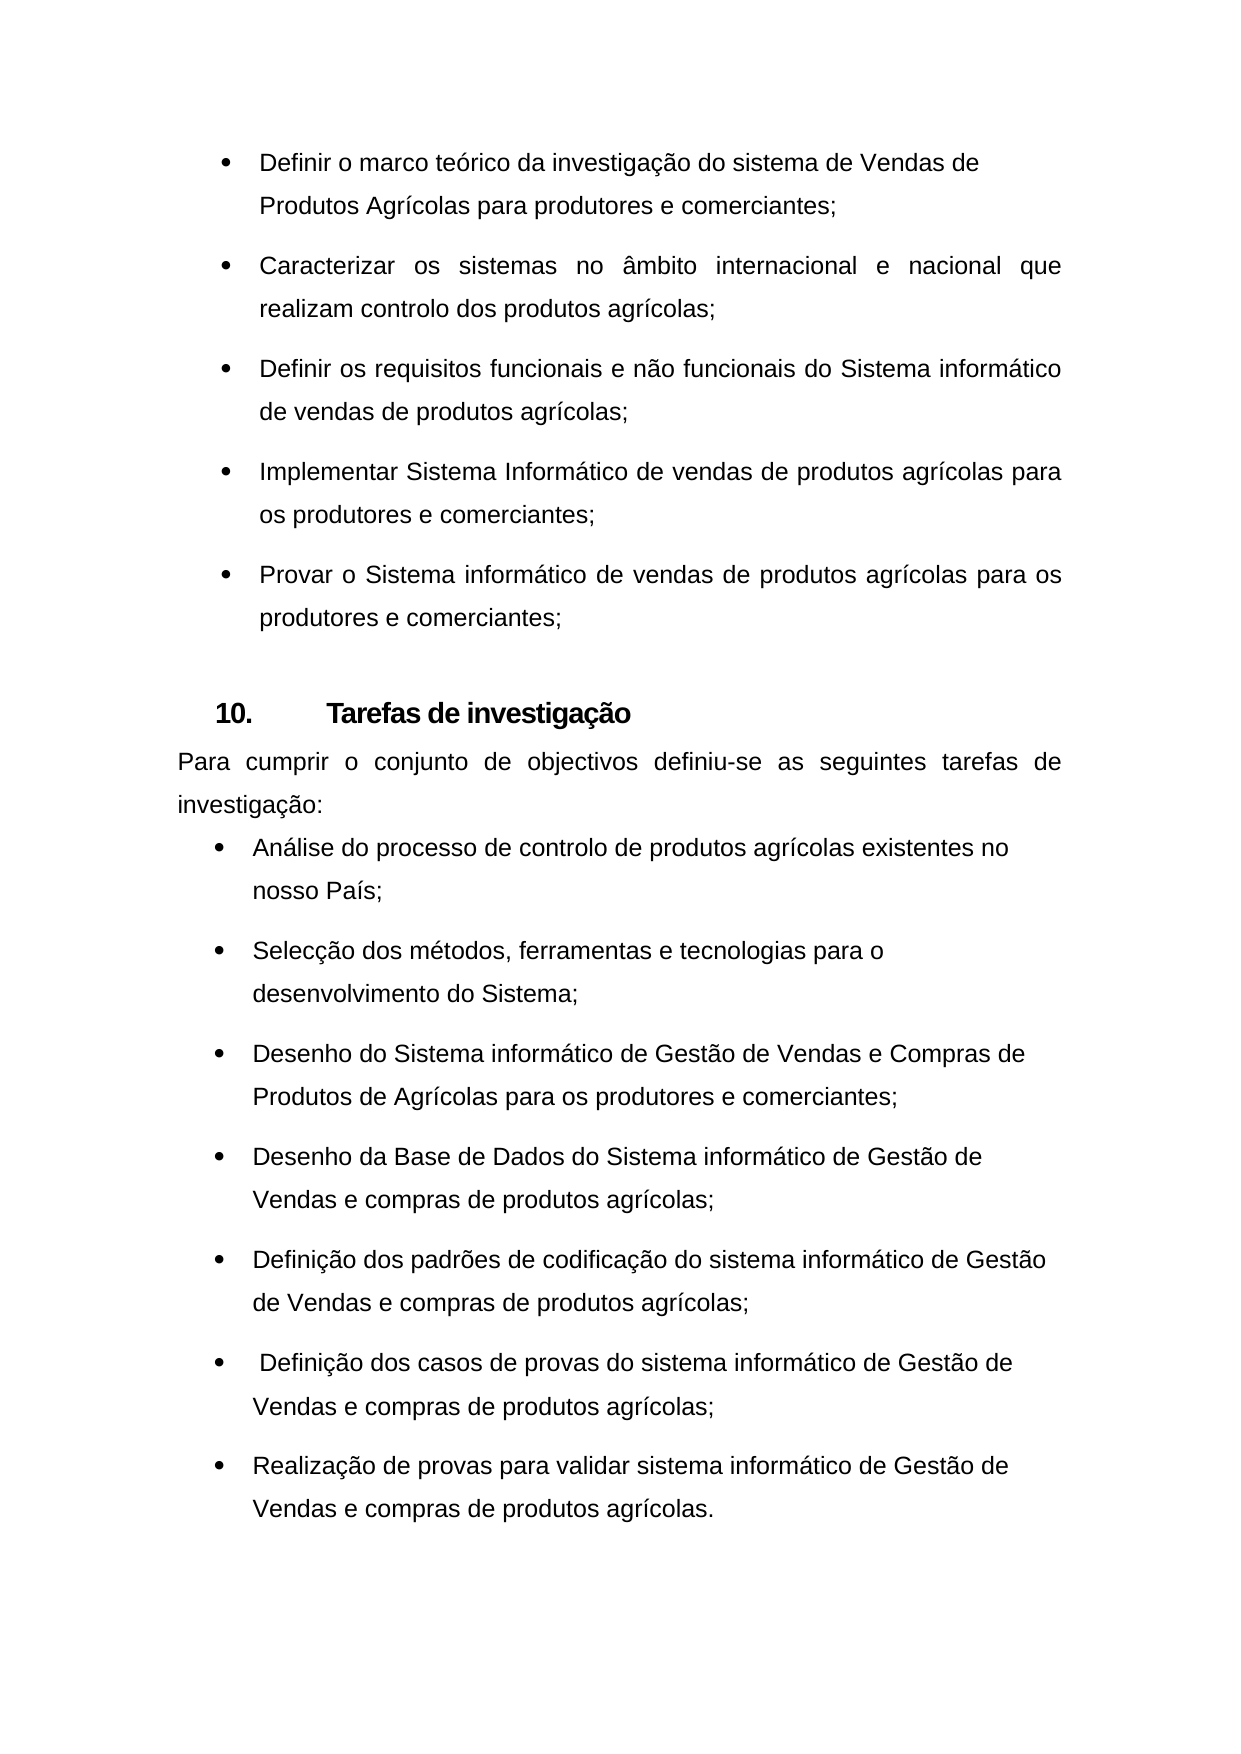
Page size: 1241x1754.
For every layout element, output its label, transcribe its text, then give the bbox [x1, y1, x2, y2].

list Provar o Sistema informático de vendas de produtos agrícolas para os produtores e comerciantes; [222, 560, 1063, 632]
list Realização de provas para validar sistema informático de Gestão de Vendas e compras de produtos agrícolas. [215, 1451, 1063, 1523]
list Implementar Sistema Informático de vendas de produtos agrícolas para os produtores e comerciantes; [222, 457, 1063, 529]
list Selecção dos métodos, ferramentas e tecnologias para o desenvolvimento do Sistema; [215, 936, 1063, 1008]
list Definição dos padrões de codificação do sistema informático de Gestão de Vendas e compras de produtos agrícolas; [215, 1245, 1063, 1317]
list Análise do processo de controlo de produtos agrícolas existentes no nosso País; [215, 833, 1063, 905]
subtitle Tarefas de investigação [215, 697, 1063, 730]
list Caracterizar os sistemas no âmbito internacional e nacional que realizam controlo dos produtos agrícolas; [222, 251, 1063, 323]
list Desenho do Sistema informático de Gestão de Vendas e Compras de Produtos de Agrícolas para os produtores e comerciantes; [215, 1039, 1063, 1111]
list Definir os requisitos funcionais e não funcionais do Sistema informático de vendas de produtos agrícolas; [222, 354, 1063, 426]
list Definição dos casos de provas do sistema informático de Gestão de Vendas e compras de produtos agrícolas; [215, 1348, 1063, 1420]
list Desenho da Base de Dados do Sistema informático de Gestão de Vendas e compras de produtos agrícolas; [215, 1142, 1063, 1214]
list Definir o marco teórico da investigação do sistema de Vendas de Produtos Agrícolas para produtores e comerciantes; [222, 148, 1063, 219]
text Para cumprir o conjunto de objectivos definiu-se as seguintes tarefas de investigação: [177, 747, 1063, 819]
